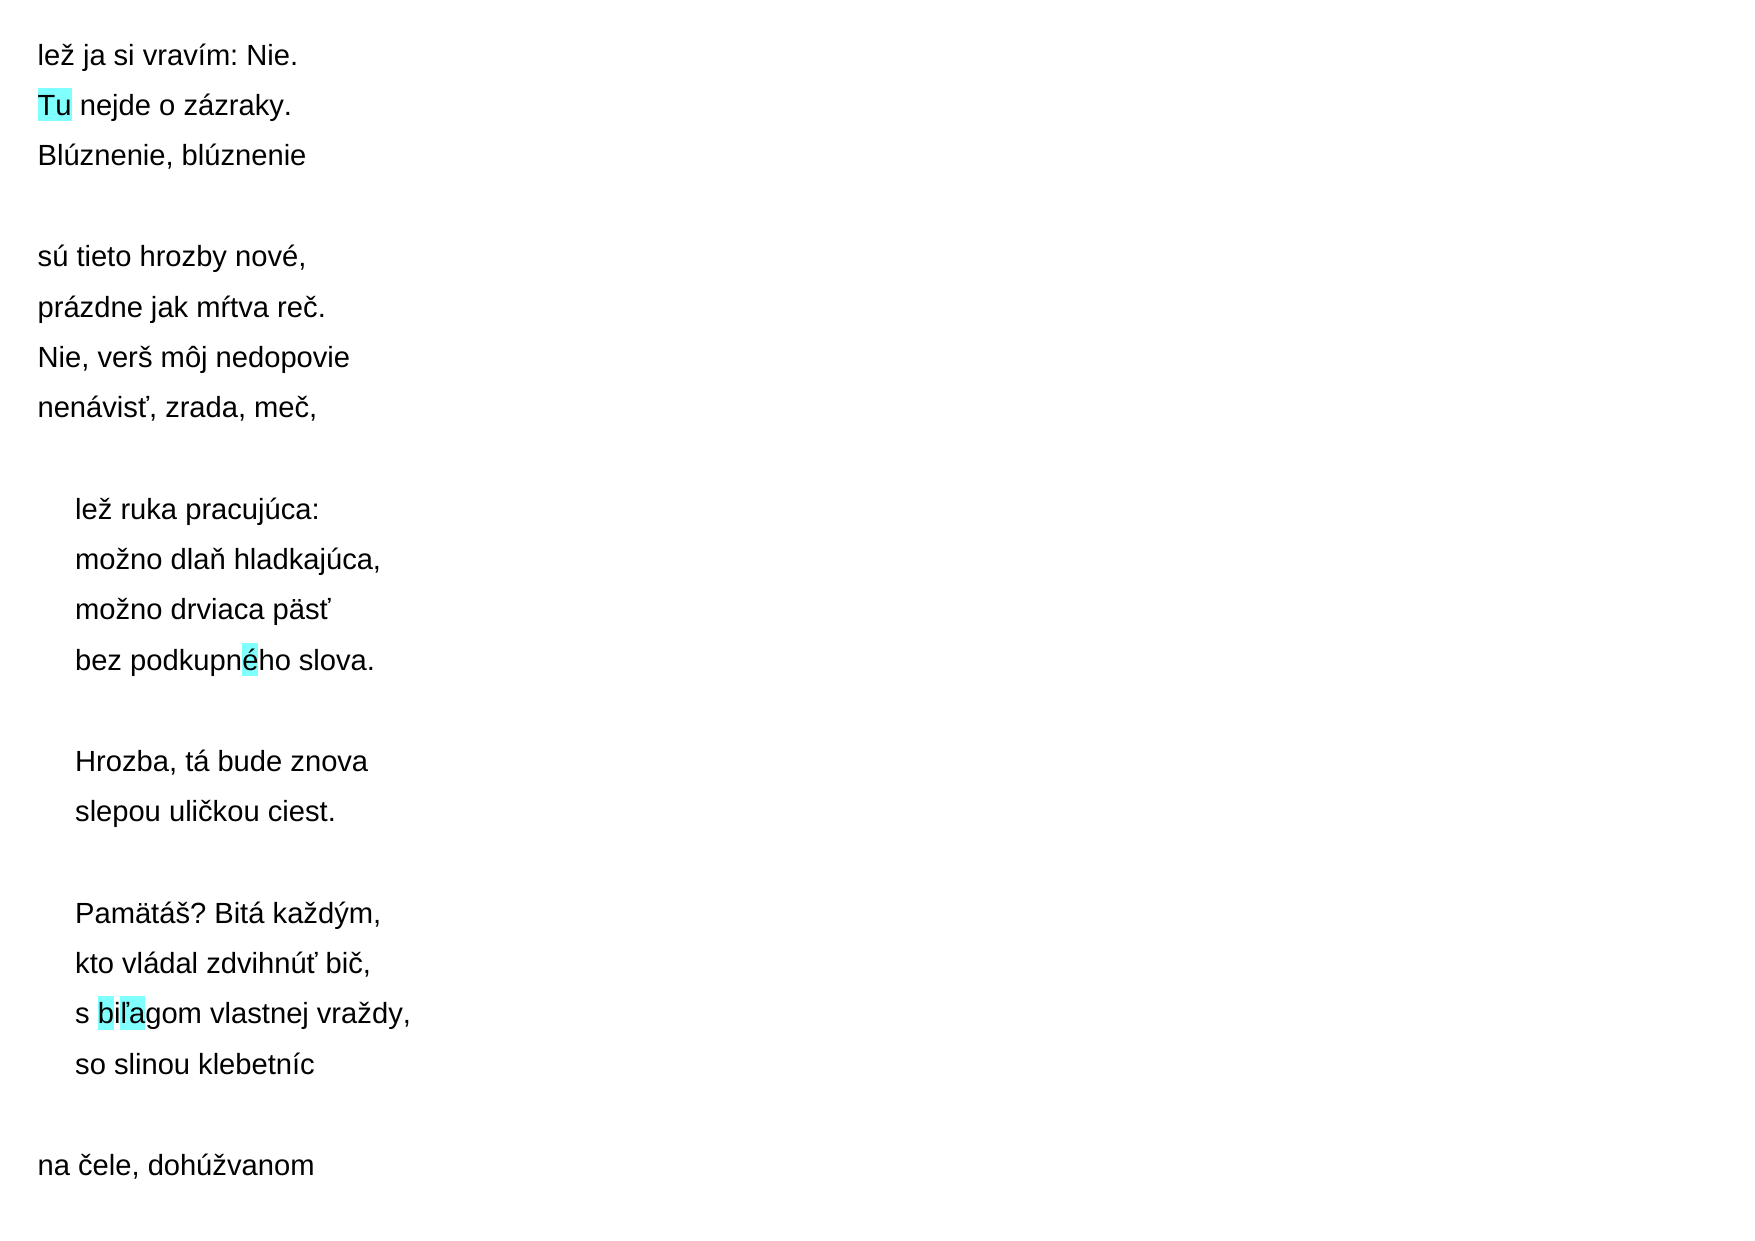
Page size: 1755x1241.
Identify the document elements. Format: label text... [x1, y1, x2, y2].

text prázdne jak mŕtva reč. [37, 290, 1148, 323]
text nenávisť, zrada, meč, [37, 390, 1148, 424]
text na čele, dohúžvanom [37, 1148, 1148, 1182]
text možno dlaň hladkajúca, [37, 542, 1148, 576]
text Tu nejde o zázraky. [37, 88, 1148, 121]
text sú tieto hrozby nové, [37, 239, 1148, 273]
text možno drviaca päsť [37, 592, 1148, 626]
text so slinou klebetníc [37, 1047, 1148, 1080]
text s biľagom vlastnej vraždy, [37, 996, 1148, 1030]
text lež ja si vravím: Nie. [37, 37, 1148, 71]
text kto vládal zdvihnúť bič, [37, 946, 1148, 979]
text bez podkupného slova. [37, 643, 1148, 676]
text Nie, verš môj nedopovie [37, 340, 1148, 374]
text Pamätáš? Bitá každým, [37, 896, 1148, 929]
text Hrozba, tá bude znova [37, 744, 1148, 778]
text slepou uličkou ciest. [37, 794, 1148, 828]
text lež ruka pracujúca: [37, 492, 1148, 525]
text Blúznenie, blúznenie [37, 138, 1148, 172]
